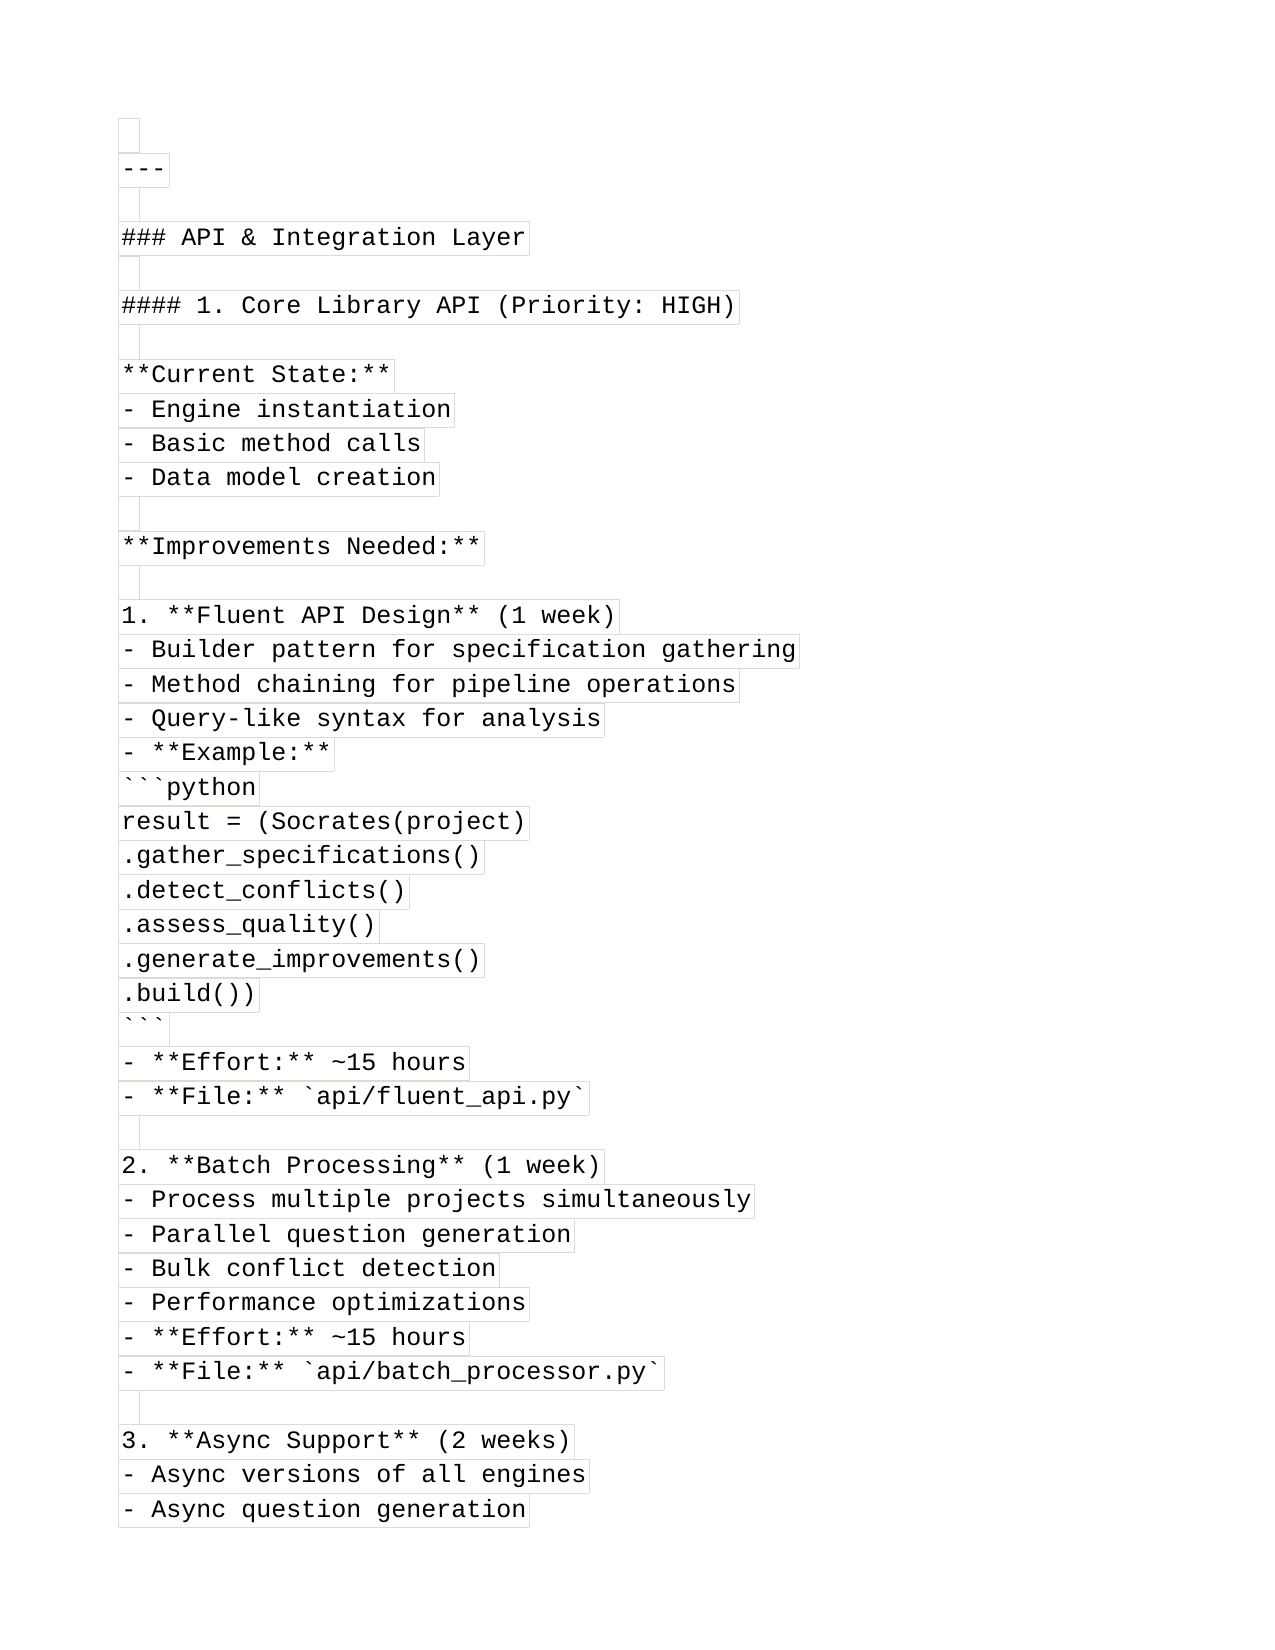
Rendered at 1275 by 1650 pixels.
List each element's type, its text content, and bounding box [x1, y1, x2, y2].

text - **Example:** [119, 738, 334, 771]
text .generate_improvements() [119, 944, 484, 977]
text 1. **Fluent API Design** (1 week) [119, 600, 619, 634]
text [590, 1081, 1157, 1115]
text 3. **Async Support** (2 weeks) [119, 1425, 574, 1459]
text - Performance optimizations [119, 1288, 529, 1321]
text [530, 806, 1157, 840]
text - Engine instantiation [119, 394, 454, 427]
text - Method chaining for pipeline operations [119, 669, 739, 702]
text [530, 1287, 1157, 1321]
text [665, 1356, 1157, 1390]
text [260, 977, 1157, 1012]
text [455, 393, 1157, 427]
text **Improvements Needed:** [119, 532, 484, 565]
text [740, 668, 1157, 702]
text [800, 634, 1157, 668]
text [575, 1424, 1157, 1459]
text - **File:** `api/fluent_api.py` [119, 1082, 589, 1115]
text - Query-like syntax for analysis [119, 704, 604, 737]
text [380, 909, 1157, 943]
text - Async versions of all engines [119, 1460, 589, 1493]
text [335, 737, 1157, 771]
text [470, 1046, 1157, 1081]
text [485, 840, 1157, 874]
text [170, 1012, 1157, 1046]
text [620, 599, 1157, 634]
text [500, 1252, 1157, 1287]
text - **Effort:** ~15 hours [119, 1047, 469, 1080]
text .detect_conflicts() [119, 875, 409, 909]
text - **File:** `api/batch_processor.py` [119, 1357, 664, 1390]
text [755, 1184, 1157, 1218]
text - Async question generation [119, 1494, 529, 1527]
text [590, 1459, 1157, 1493]
text [575, 1218, 1157, 1252]
text - Basic method calls [119, 429, 424, 462]
text - Bulk conflict detection [119, 1254, 499, 1287]
text [740, 290, 1157, 324]
text [530, 221, 1157, 256]
text [485, 943, 1157, 977]
text - **Effort:** ~15 hours [119, 1322, 469, 1355]
text - Builder pattern for specification gathering [119, 635, 799, 668]
text result = (Socrates(project) [119, 807, 529, 840]
text [410, 874, 1157, 909]
text 2. **Batch Processing** (1 week) [119, 1150, 604, 1184]
text - Data model creation [119, 463, 439, 496]
text .gather_specifications() [119, 841, 484, 874]
text **Current State:** [119, 360, 394, 393]
text ```python [119, 772, 259, 805]
text .assess_quality() [119, 910, 379, 943]
text - Process multiple projects simultaneously [119, 1185, 754, 1218]
text [260, 771, 1157, 806]
text [395, 359, 1157, 393]
text [605, 1149, 1157, 1184]
text [605, 702, 1157, 737]
text --- [119, 154, 169, 187]
text --- [170, 152, 1157, 187]
text [530, 1493, 1157, 1527]
text [425, 427, 1157, 462]
text [485, 531, 1157, 565]
text [440, 462, 1157, 496]
text #### 1. Core Library API (Priority: HIGH) [119, 291, 739, 324]
text .build()) [119, 979, 259, 1012]
text ``` [119, 1013, 169, 1046]
text [470, 1321, 1157, 1356]
text ### API & Integration Layer [119, 222, 529, 255]
text - Parallel question generation [119, 1219, 574, 1252]
